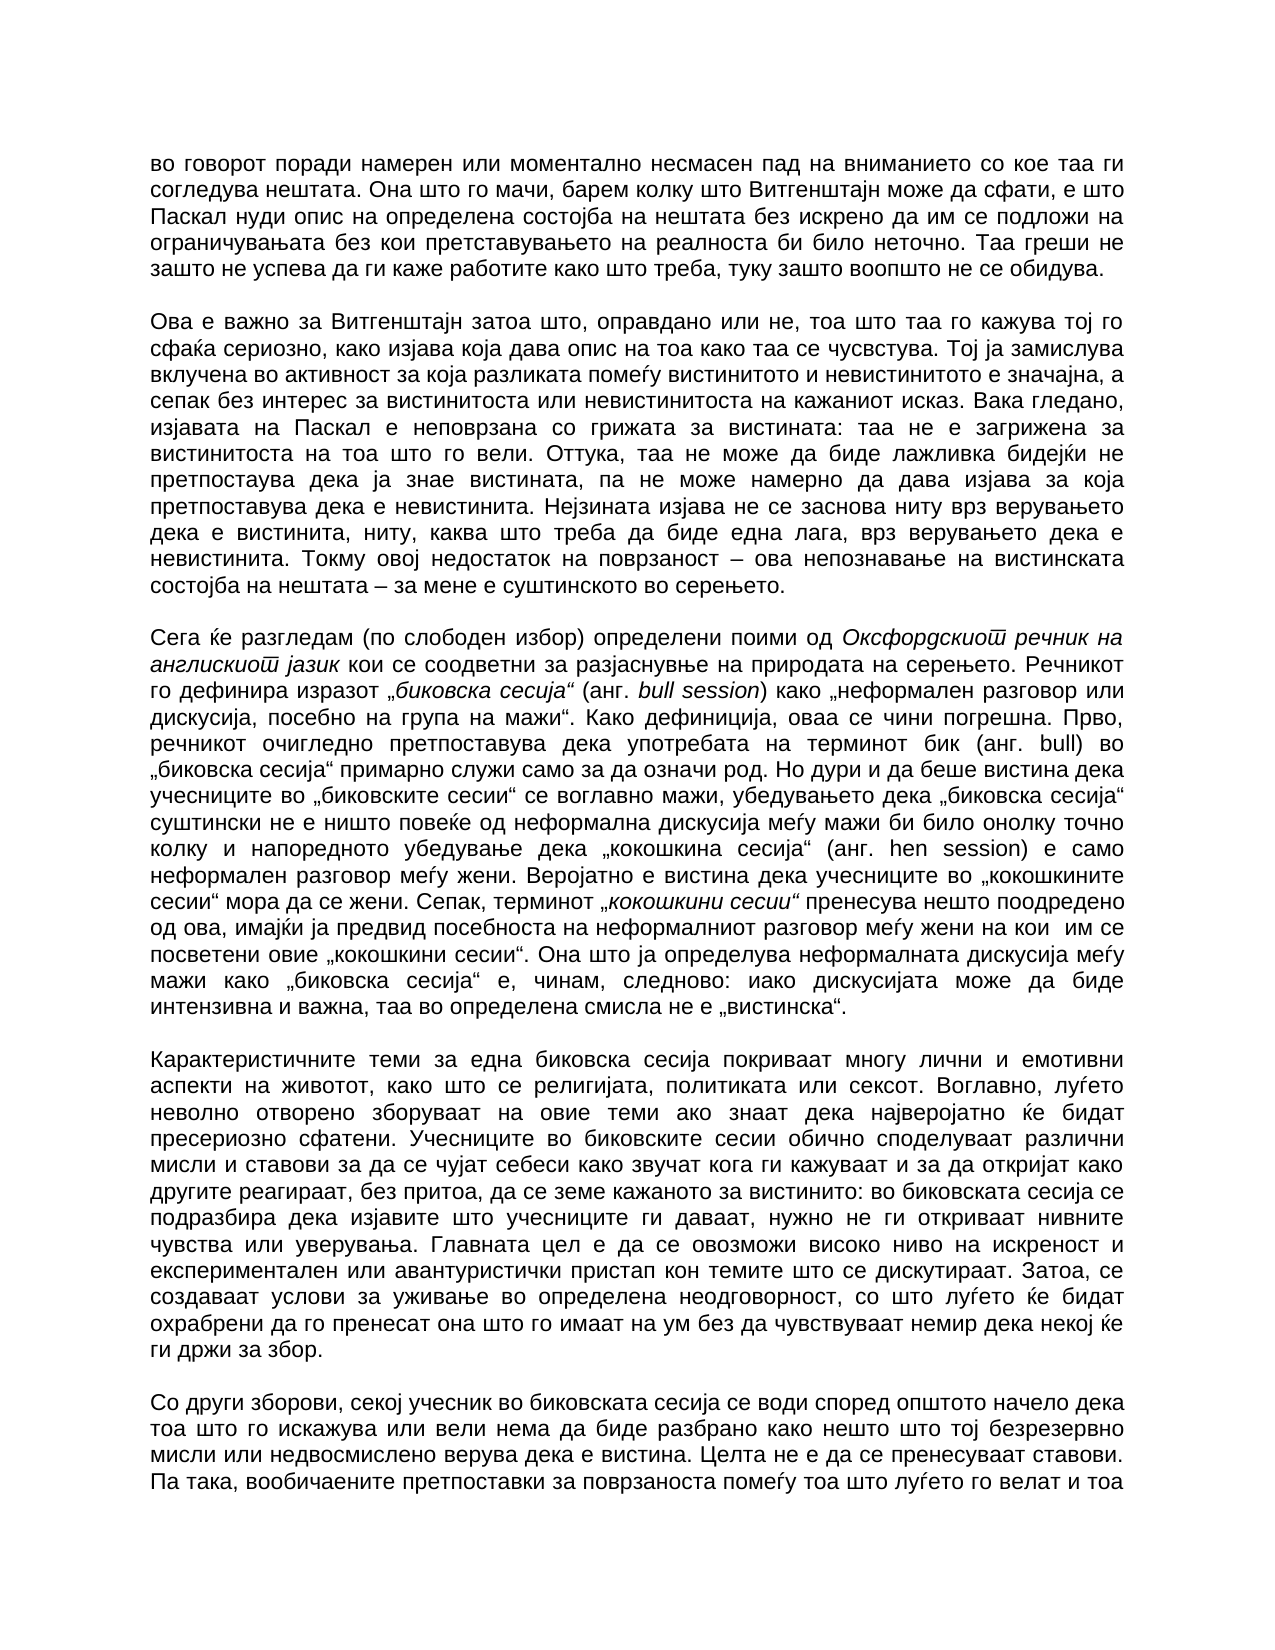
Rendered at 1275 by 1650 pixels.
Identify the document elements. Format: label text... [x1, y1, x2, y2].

text во говорот поради намерен или моментално несмасен пад на вниманието со кое таа ги согледува нештата. Она што го мачи, барем колку што Витгенштајн може да сфати, е што Паскал нуди опис на определена состојба на нештата без искрено да им се подложи на ограничувањата без кои претставувањето на реалноста би било неточно. Таа греши не зашто не успева да ги каже работите како што треба, туку зашто воопшто не се обидува. [150, 150, 1125, 282]
text Карактеристичните теми за една биковска сесија покриваат многу лични и емотивни аспекти на животот, како што се религијата, политиката или сексот. Воглавно, луѓето неволно отворено зборуваат на овие теми ако знаат дека најверојатно ќе бидат пресериозно сфатени. Учесниците во биковските сесии обично споделуваат различни мисли и ставови за да се чујат себеси како звучат кога ги кажуваат и за да откријат како другите реагираат, без притоа, да се земе кажаното за вистинито: во биковската сесија се подразбира дека изјавите што учесниците ги даваат, нужно не ги откриваат нивните чувства или уверувања. Главната цел е да се овозможи високо ниво на искреност и експериментален или авантуристички пристап кон темите што се дискутираат. Затоа, се создаваат услови за уживање во определена неодговорност, со што луѓето ќе бидат охрабрени да го пренесат она што го имаат на ум без да чувствуваат немир дека некој ќе ги држи за збор. [150, 1046, 1125, 1362]
text Сега ќе разгледам (по слободен избор) определени поими од Оксфордскиот речник на англискиот јазик кои се соодветни за разјаснувње на природата на серењето. Речникот го дефинира изразот „биковска сесија“ (анг. bull session) како „неформален разговор или дискусија, посебно на група на мажи“. Како дефиниција, оваа се чини погрешна. Прво, речникот очигледно претпоставува дека употребата на терминот бик (анг. bull) во „биковска сесија“ примарно служи само за да означи род. Но дури и да беше вистина дека учесниците во „биковските сесии“ се воглавно мажи, убедувањето дека „биковска сесија“ суштински не е ништо повеќе од неформална дискусија меѓу мажи би било онолку точно колку и напоредното убедување дека „кокошкина сесија“ (анг. hen session) е само неформален разговор меѓу жени. Веројатно е вистина дека учесниците во „кокошкините сесии“ мора да се жени. Сепак, терминот „кокошкини сесии“ пренесува нешто поодредено од ова, имајќи ја предвид посебноста на неформалниот разговор меѓу жени на кои им се посветени овие „кокошкини сесии“. Она што ја определува неформалната дискусија меѓу мажи како „биковска сесија“ е, чинам, следново: иако дискусијата може да биде интензивна и важна, таа во определена смисла не е „вистинска“. [150, 624, 1125, 1020]
text Со други зборови, секој учесник во биковската сесија се води според општото начело дека тоа што го искажува или вели нема да биде разбрано како нешто што тој безрезервно мисли или недвосмислено верува дека е вистина. Целта не е да се пренесуваат ставови. Па така, вообичаените претпоставки за поврзаноста помеѓу тоа што луѓето го велат и тоа [150, 1389, 1125, 1494]
text Ова е важно за Витгенштајн затоа што, оправдано или не, тоа што таа го кажува тој го сфаќа сериозно, како изјава која дава опис на тоа како таа се чусвстува. Тој ја замислува вклучена во активност за која разликата помеѓу вистинитото и невистинитото е значајна, а сепак без интерес за вистинитоста или невистинитоста на кажаниот исказ. Вака гледано, изјавата на Паскал е неповрзана со грижата за вистината: таа не е загрижена за вистинитоста на тоа што го вели. Оттука, таа не може да биде лажливка бидејќи не претпостаува дека ја знае вистината, па не може намерно да дава изјава за која претпоставува дека е невистинита. Нејзината изјава не се заснова ниту врз верувањето дека е вистинита, ниту, каква што треба да биде една лага, врз верувањето дека е невистинита. Токму овој недостаток на поврзаност – ова непознавање на вистинската состојба на нештата – за мене е суштинското во серењето. [150, 308, 1125, 598]
